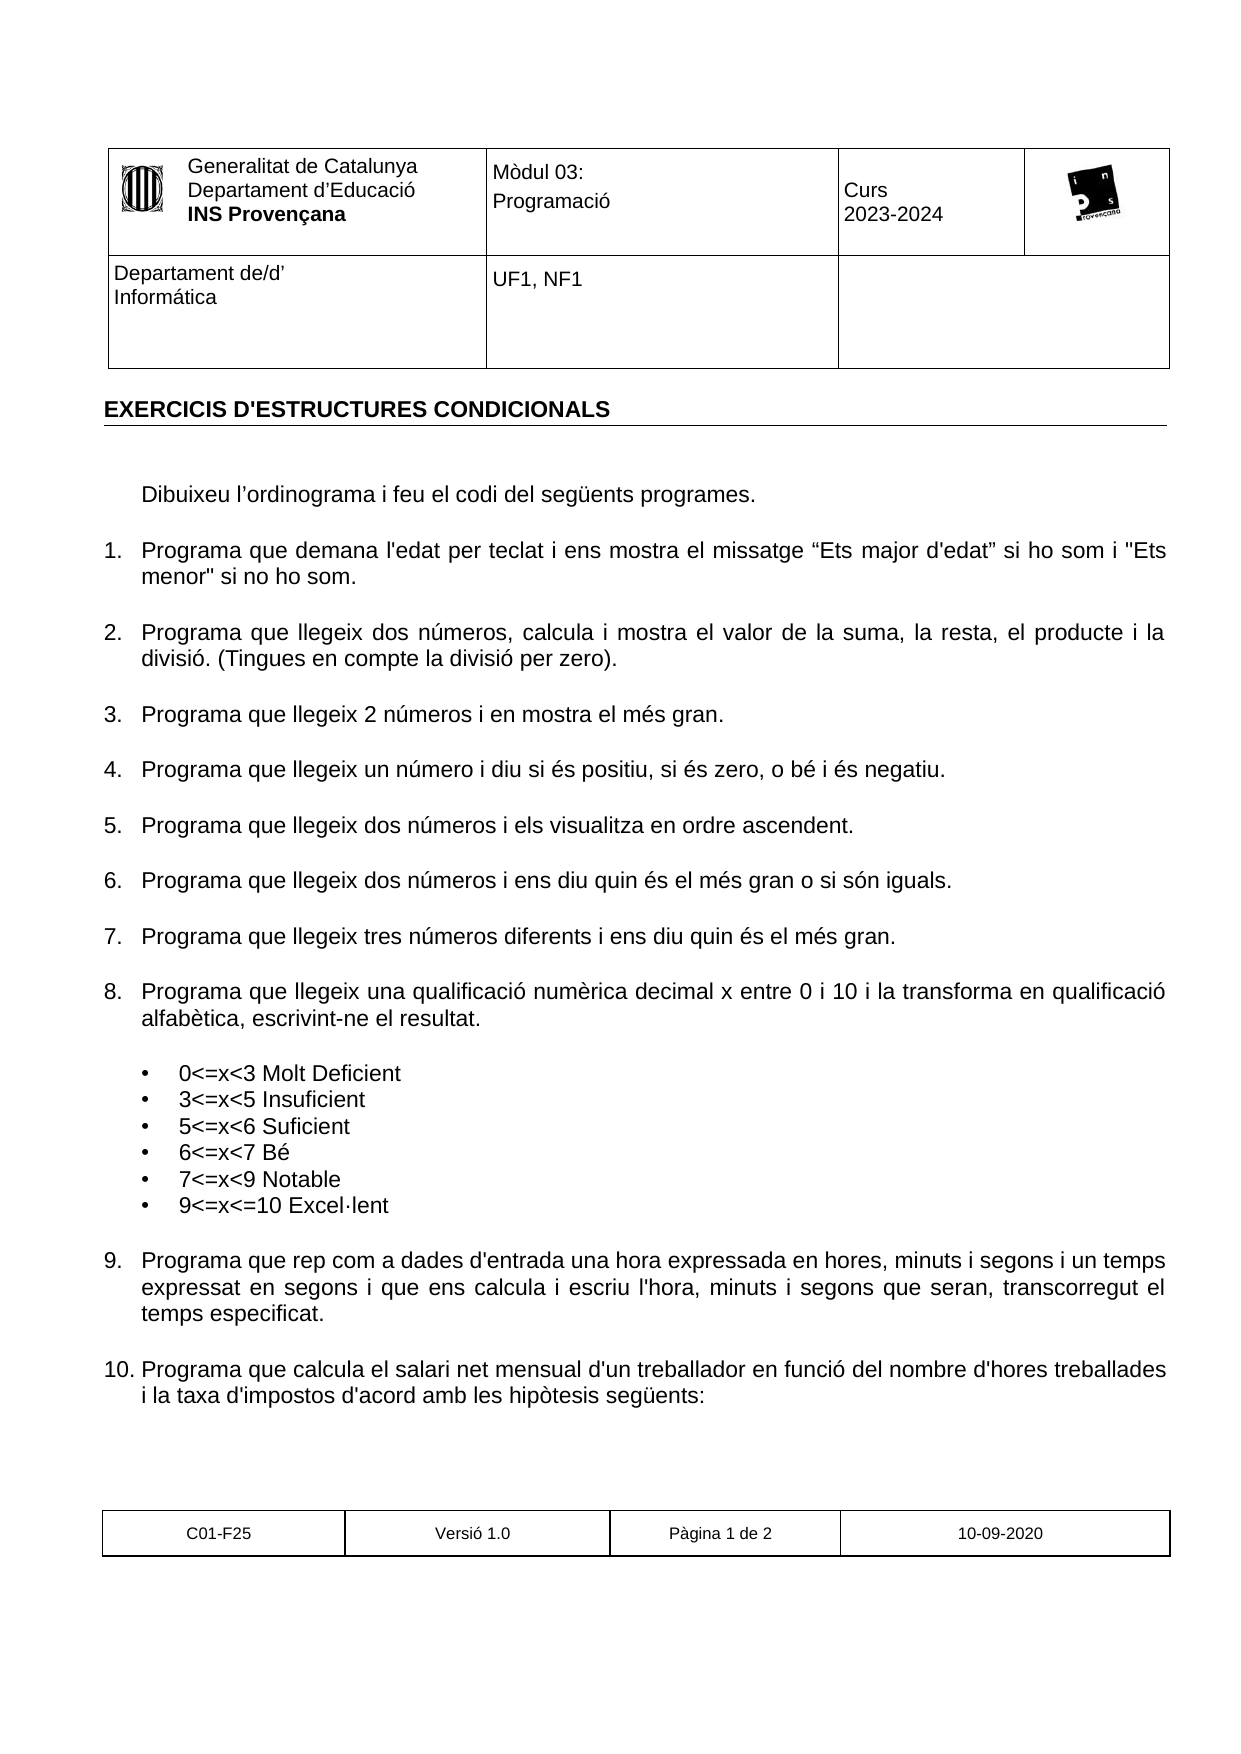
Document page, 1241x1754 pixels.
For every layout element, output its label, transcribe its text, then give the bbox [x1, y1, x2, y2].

list 0<=x<3 Molt Deficient [141, 1060, 1167, 1086]
picture [121, 165, 163, 213]
list Programa que llegeix una qualificació numèrica decimal x entre 0 i 10 i la transforma en qualificació alfabètica, escrivint-ne el resultat. [103, 978, 1167, 1031]
subtitle EXERCICIS D'ESTRUCTURES CONDICIONALS [103, 396, 1167, 426]
table_cell UF1, NF1 [487, 256, 838, 367]
list Programa que llegeix un número i diu si és positiu, si és zero, o bé i és negatiu. [103, 756, 1167, 782]
list 6<=x<7 Bé [141, 1139, 1167, 1166]
table_header [1025, 149, 1169, 255]
table_cell [839, 256, 1169, 367]
picture [1051, 164, 1136, 221]
list Programa que llegeix dos números i els visualitza en ordre ascendent. [103, 812, 1167, 838]
table_header Mòdul 03: Programació [487, 149, 838, 255]
table_header Generalitat de Catalunya Departament d’Educació INS Provençana [109, 149, 486, 255]
list Programa que llegeix tres números diferents i ens diu quin és el més gran. [103, 923, 1167, 949]
list 7<=x<9 Notable [141, 1166, 1167, 1192]
list Programa que llegeix dos números, calcula i mostra el valor de la suma, la resta, el producte i la divisió. (Tingues en compte la divisió per zero). [103, 619, 1167, 671]
list Programa que calcula el salari net mensual d'un treballador en funció del nombre d'hores treballades i la taxa d'impostos d'acord amb les hipòtesis següents: [103, 1356, 1167, 1408]
table_cell Departament de/d’ Informática [109, 256, 486, 367]
list 3<=x<5 Insuficient [141, 1086, 1167, 1113]
list 9<=x<=10 Excel·lent [141, 1192, 1167, 1218]
list Programa que llegeix dos números i ens diu quin és el més gran o si són iguals. [103, 867, 1167, 893]
list Programa que llegeix 2 números i en mostra el més gran. [103, 701, 1167, 727]
list 5<=x<6 Suficient [141, 1113, 1167, 1139]
list Programa que demana l'edat per teclat i ens mostra el missatge “Ets major d'edat” si ho som i "Ets menor" si no ho som. [103, 537, 1167, 589]
table_header Curs 2023-2024 [839, 149, 1024, 255]
list Programa que rep com a dades d'entrada una hora expressada en hores, minuts i segons i un temps expressat en segons i que ens calcula i escriu l'hora, minuts i segons que seran, transcorregut el temps especificat. [103, 1247, 1167, 1326]
list Dibuixeu l’ordinograma i feu el codi del següents programes. [103, 481, 1167, 508]
